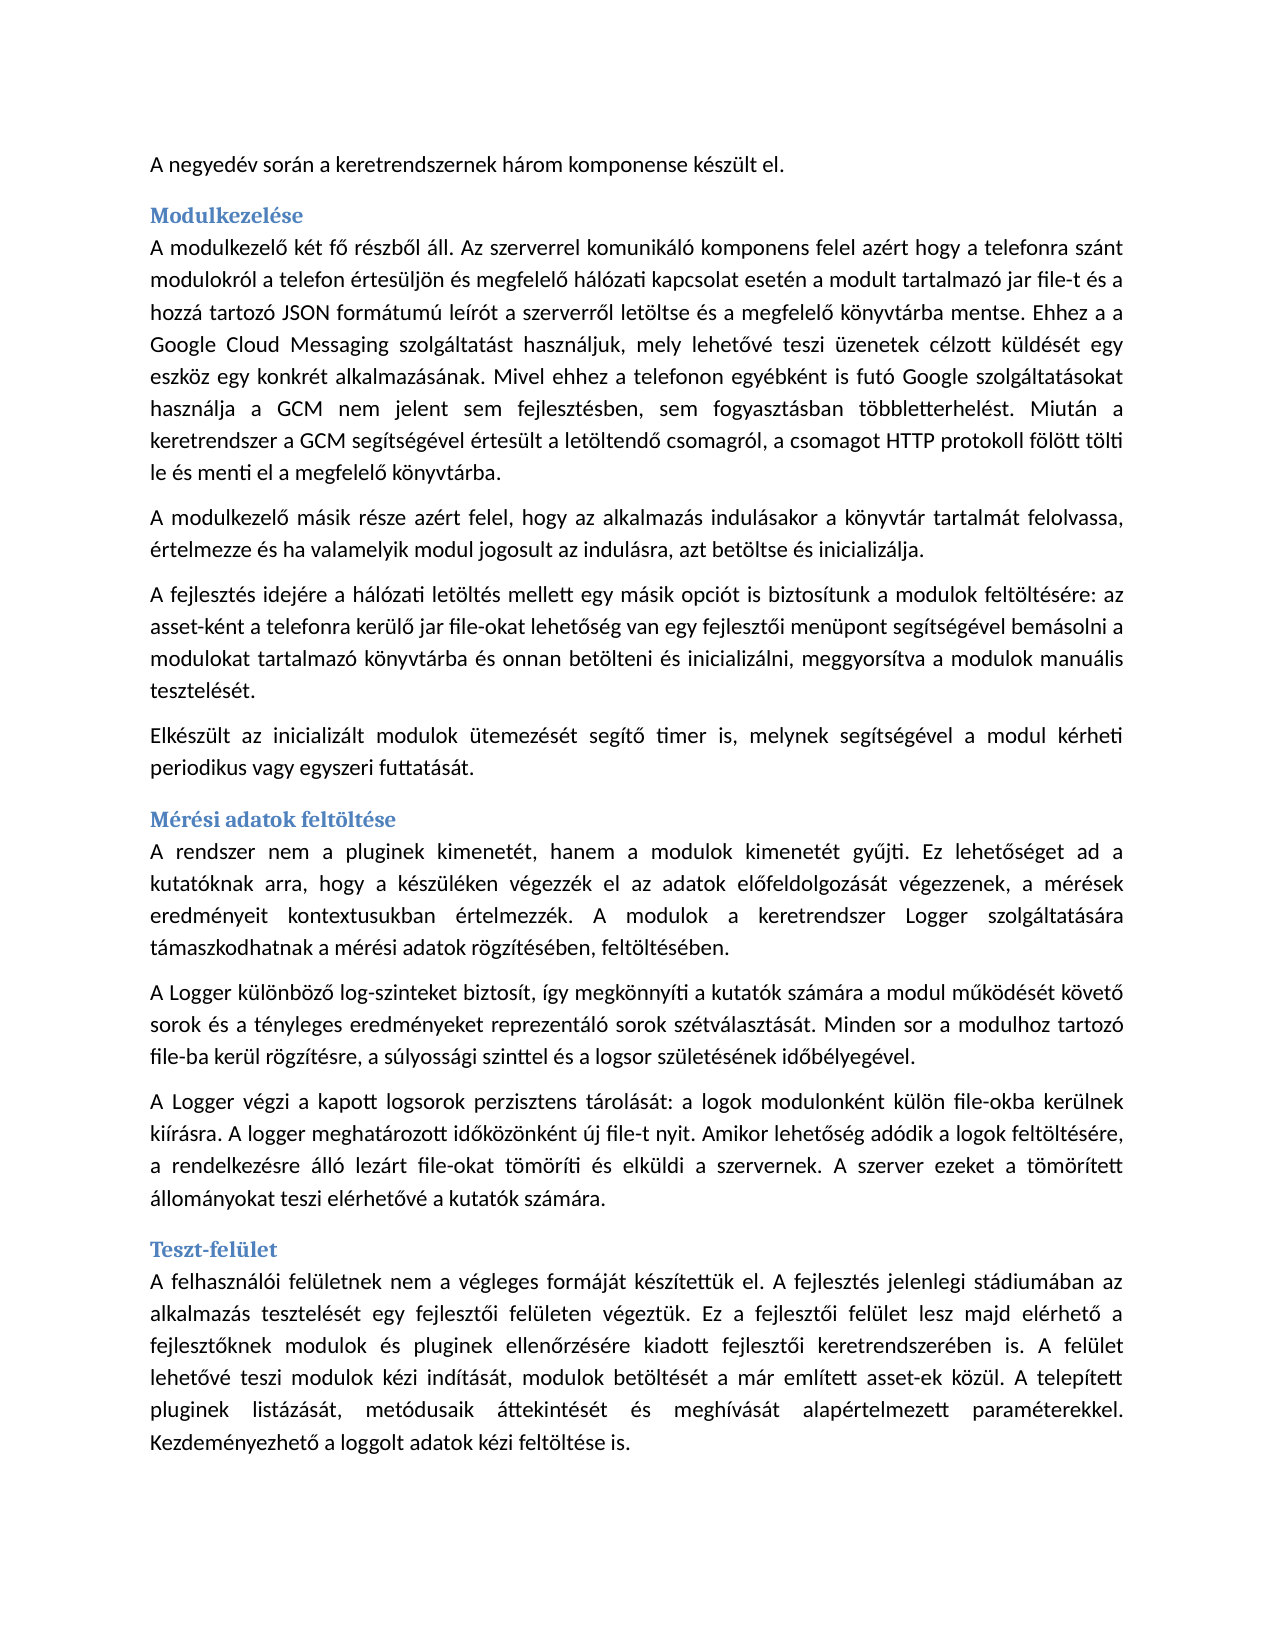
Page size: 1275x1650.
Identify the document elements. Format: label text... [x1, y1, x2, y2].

text A felhasználói felületnek nem a végleges formáját készítettük el. A fejlesztés jelenlegi stádiumában az alkalmazás tesztelését egy fejlesztői felületen végeztük. Ez a fejlesztői felület lesz majd elérhető a fejlesztőknek modulok és pluginek ellenőrzésére kiadott fejlesztői keretrendszerében is. A felület lehetővé teszi modulok kézi indítását, modulok betöltését a már említett asset-ek közül. A telepített pluginek listázását, metódusaik áttekintését és meghívását alapértelmezett paraméterekkel. Kezdeményezhető a loggolt adatok kézi feltöltése is. [150, 1267, 1125, 1456]
subtitle Mérési adatok feltöltése [150, 807, 1125, 833]
text A Logger végzi a kapott logsorok perzisztens tárolását: a logok modulonként külön file-okba kerülnek kiírásra. A logger meghatározott időközönként új file-t nyit. Amikor lehetőség adódik a logok feltöltésére, a rendelkezésre álló lezárt file-okat tömöríti és elküldi a szervernek. A szerver ezeket a tömörített állományokat teszi elérhetővé a kutatók számára. [150, 1087, 1125, 1212]
text A modulkezelő két fő részből áll. Az szerverrel komunikáló komponens felel azért hogy a telefonra szánt modulokról a telefon értesüljön és megfelelő hálózati kapcsolat esetén a modult tartalmazó jar file-t és a hozzá tartozó JSON formátumú leírót a szerverről letöltse és a megfelelő könyvtárba mentse. Ehhez a a Google Cloud Messaging szolgáltatást használjuk, mely lehetővé teszi üzenetek célzott küldését egy eszköz egy konkrét alkalmazásának. Mivel ehhez a telefonon egyébként is futó Google szolgáltatásokat használja a GCM nem jelent sem fejlesztésben, sem fogyasztásban többletterhelést. Miután a keretrendszer a GCM segítségével értesült a letöltendő csomagról, a csomagot HTTP protokoll fölött tölti le és menti el a megfelelő könyvtárba. [150, 233, 1125, 487]
text A Logger különböző log-szinteket biztosít, így megkönnyíti a kutatók számára a modul működését követő sorok és a tényleges eredményeket reprezentáló sorok szétválasztását. Minden sor a modulhoz tartozó file-ba kerül rögzítésre, a súlyossági szinttel és a logsor születésének időbélyegével. [150, 978, 1125, 1070]
text A modulkezelő másik része azért felel, hogy az alkalmazás indulásakor a könyvtár tartalmát felolvassa, értelmezze és ha valamelyik modul jogosult az indulásra, azt betöltse és inicializálja. [150, 503, 1125, 563]
text A fejlesztés idejére a hálózati letöltés mellett egy másik opciót is biztosítunk a modulok feltöltésére: az asset-ként a telefonra kerülő jar file-okat lehetőség van egy fejlesztői menüpont segítségével bemásolni a modulokat tartalmazó könyvtárba és onnan betölteni és inicializálni, meggyorsítva a modulok manuális tesztelését. [150, 580, 1125, 705]
subtitle Teszt-felület [150, 1237, 1125, 1263]
subtitle Modulkezelése [150, 203, 1125, 229]
text A rendszer nem a pluginek kimenetét, hanem a modulok kimenetét gyűjti. Ez lehetőséget ad a kutatóknak arra, hogy a készüléken végezzék el az adatok előfeldolgozását végezzenek, a mérések eredményeit kontextusukban értelmezzék. A modulok a keretrendszer Logger szolgáltatására támaszkodhatnak a mérési adatok rögzítésében, feltöltésében. [150, 837, 1125, 961]
text Elkészült az inicializált modulok ütemezését segítő timer is, melynek segítségével a modul kérheti periodikus vagy egyszeri futtatását. [150, 721, 1125, 782]
text A negyedév során a keretrendszernek három komponense készült el. [150, 150, 1125, 178]
